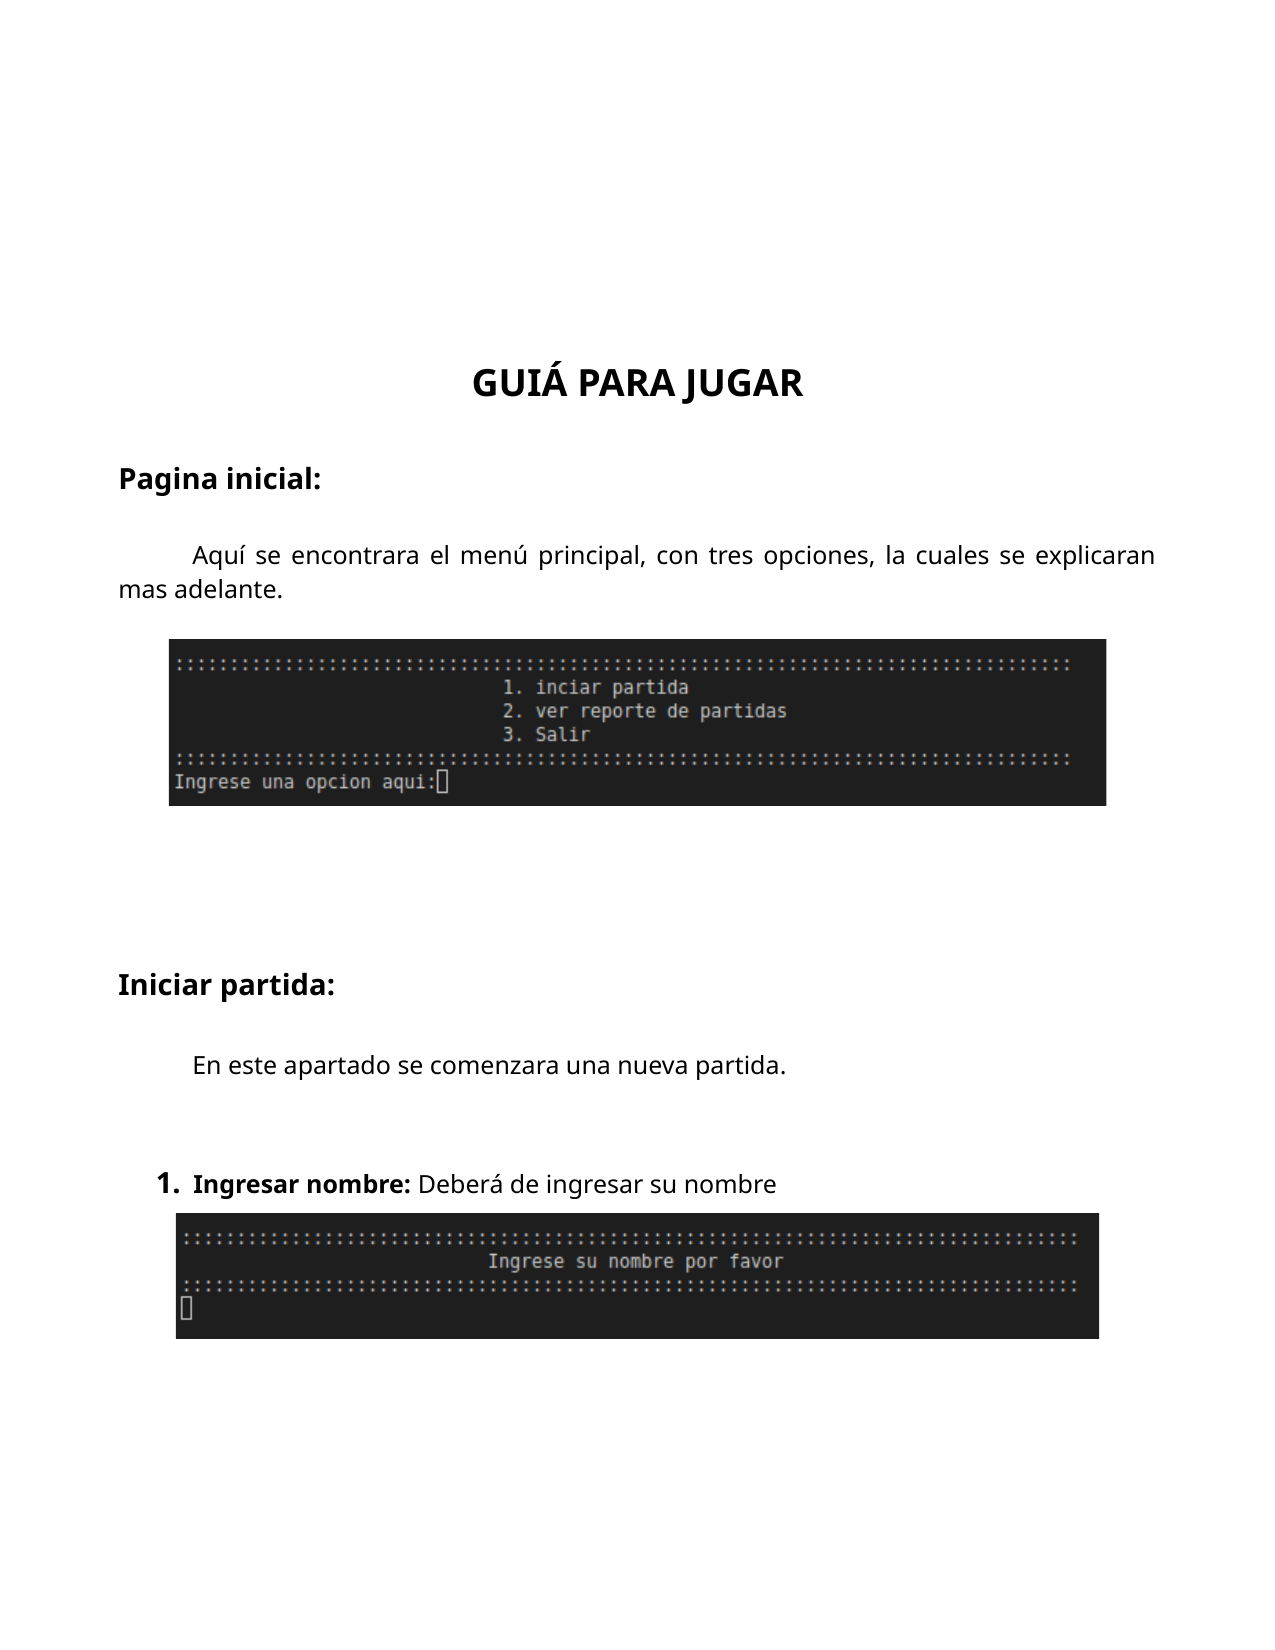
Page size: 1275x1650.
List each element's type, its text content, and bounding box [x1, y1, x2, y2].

picture [175, 1213, 1100, 1339]
text Aquí se encontrara el menú principal, con tres opciones, la cuales se explicaran mas adelante. [118, 538, 1157, 606]
list Ingresar nombre: Deberá de ingresar su nombre [156, 1162, 1157, 1202]
text GUIÁ PARA JUGAR [118, 357, 1157, 408]
text En este apartado se comenzara una nueva partida. [118, 1043, 1157, 1083]
text Iniciar partida: [118, 964, 1157, 1003]
text Pagina inicial: [118, 459, 1157, 498]
picture [168, 639, 1107, 806]
